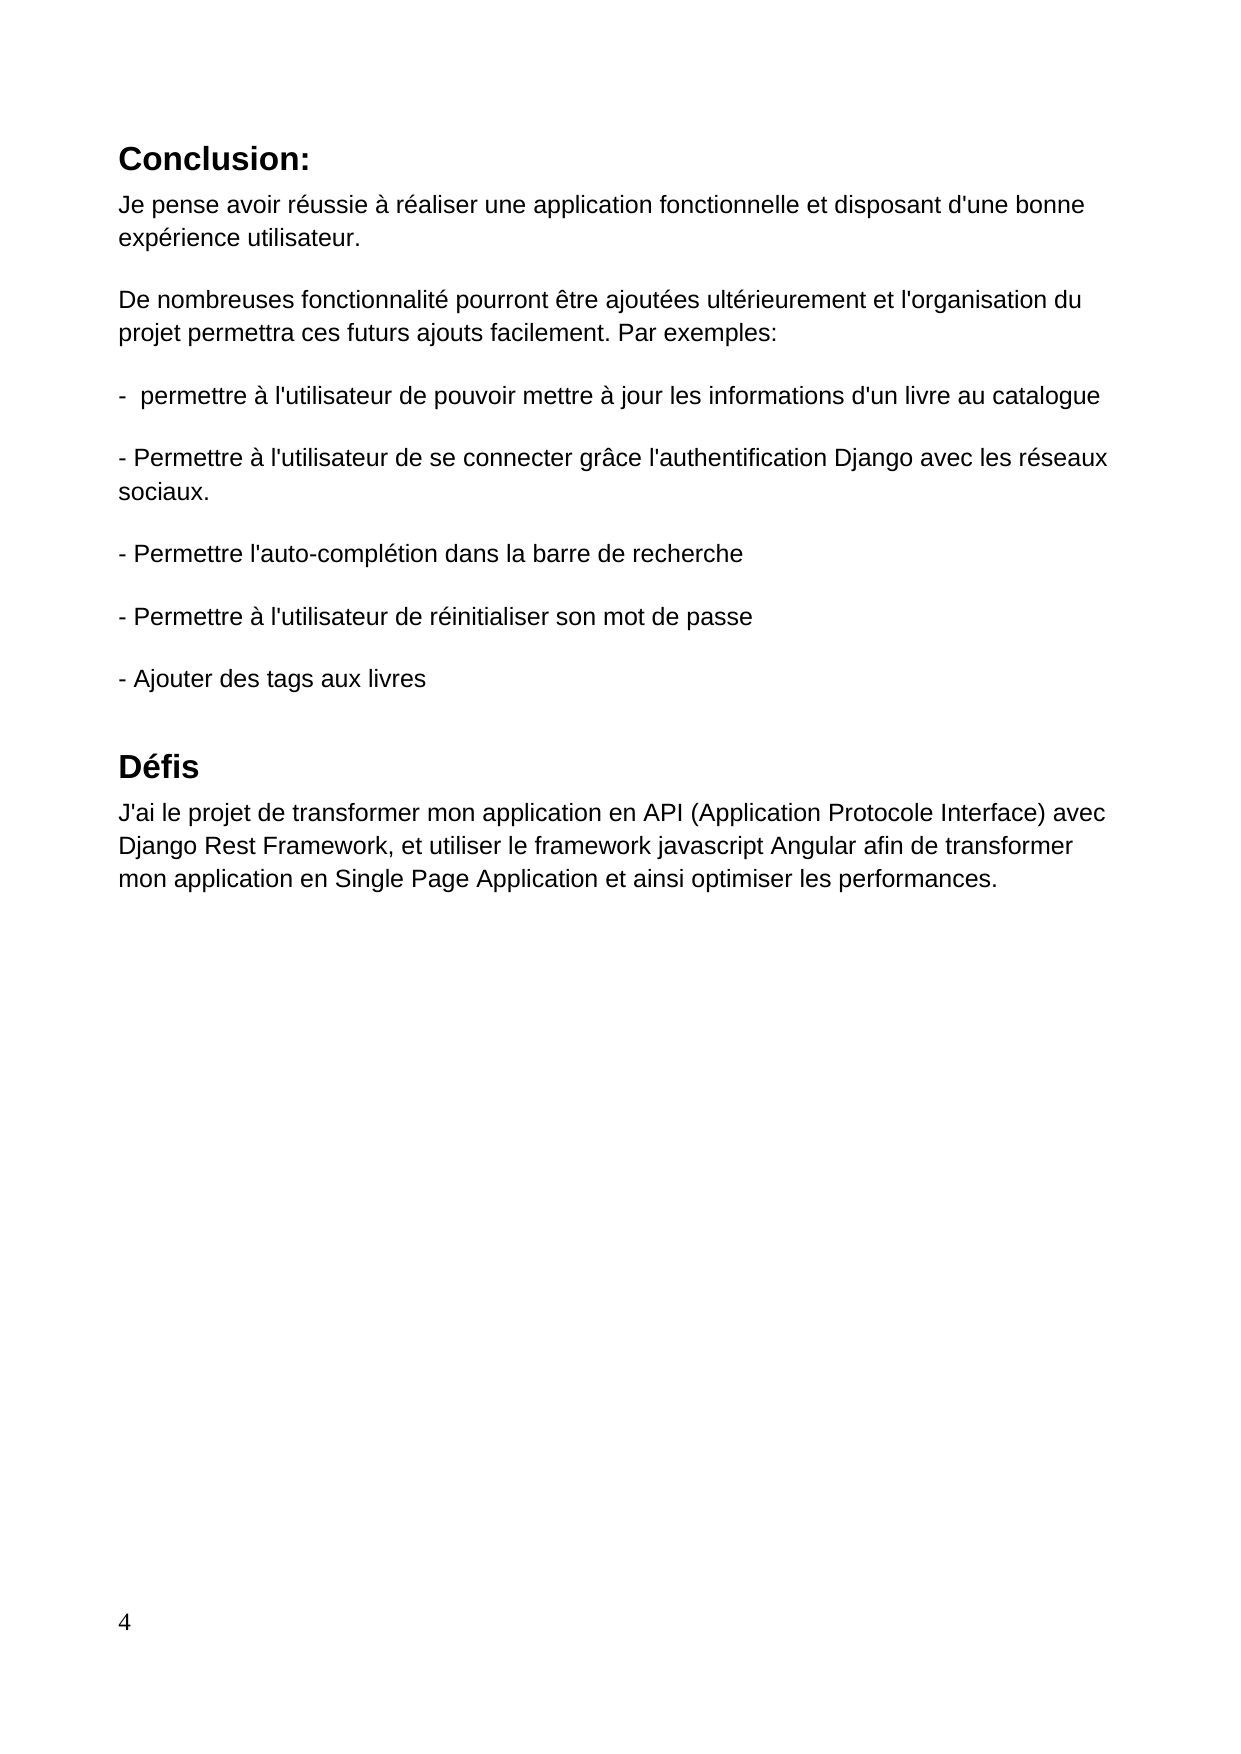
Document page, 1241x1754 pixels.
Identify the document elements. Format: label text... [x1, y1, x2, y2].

text - Permettre à l'utilisateur de se connecter grâce l'authentification Django avec les réseaux sociaux. [118, 443, 1122, 505]
text Je pense avoir réussie à réaliser une application fonctionnelle et disposant d'une bonne expérience utilisateur. [118, 190, 1122, 252]
subtitle Conclusion: [118, 139, 1122, 177]
text J'ai le projet de transformer mon application en API (Application Protocole Interface) avec Django Rest Framework, et utiliser le framework javascript Angular afin de transformer mon application en Single Page Application et ainsi optimiser les performances. [118, 798, 1122, 893]
text - Ajouter des tags aux livres [118, 664, 1122, 693]
text - Permettre à l'utilisateur de réinitialiser son mot de passe [118, 601, 1122, 630]
text - permettre à l'utilisateur de pouvoir mettre à jour les informations d'un livre au catalogue [118, 381, 1122, 410]
text De nombreuses fonctionnalité pourront être ajoutées ultérieurement et l'organisation du projet permettra ces futurs ajouts facilement. Par exemples: [118, 285, 1122, 347]
text - Permettre l'auto-complétion dans la barre de recherche [118, 539, 1122, 568]
subtitle Défis [118, 747, 1122, 786]
